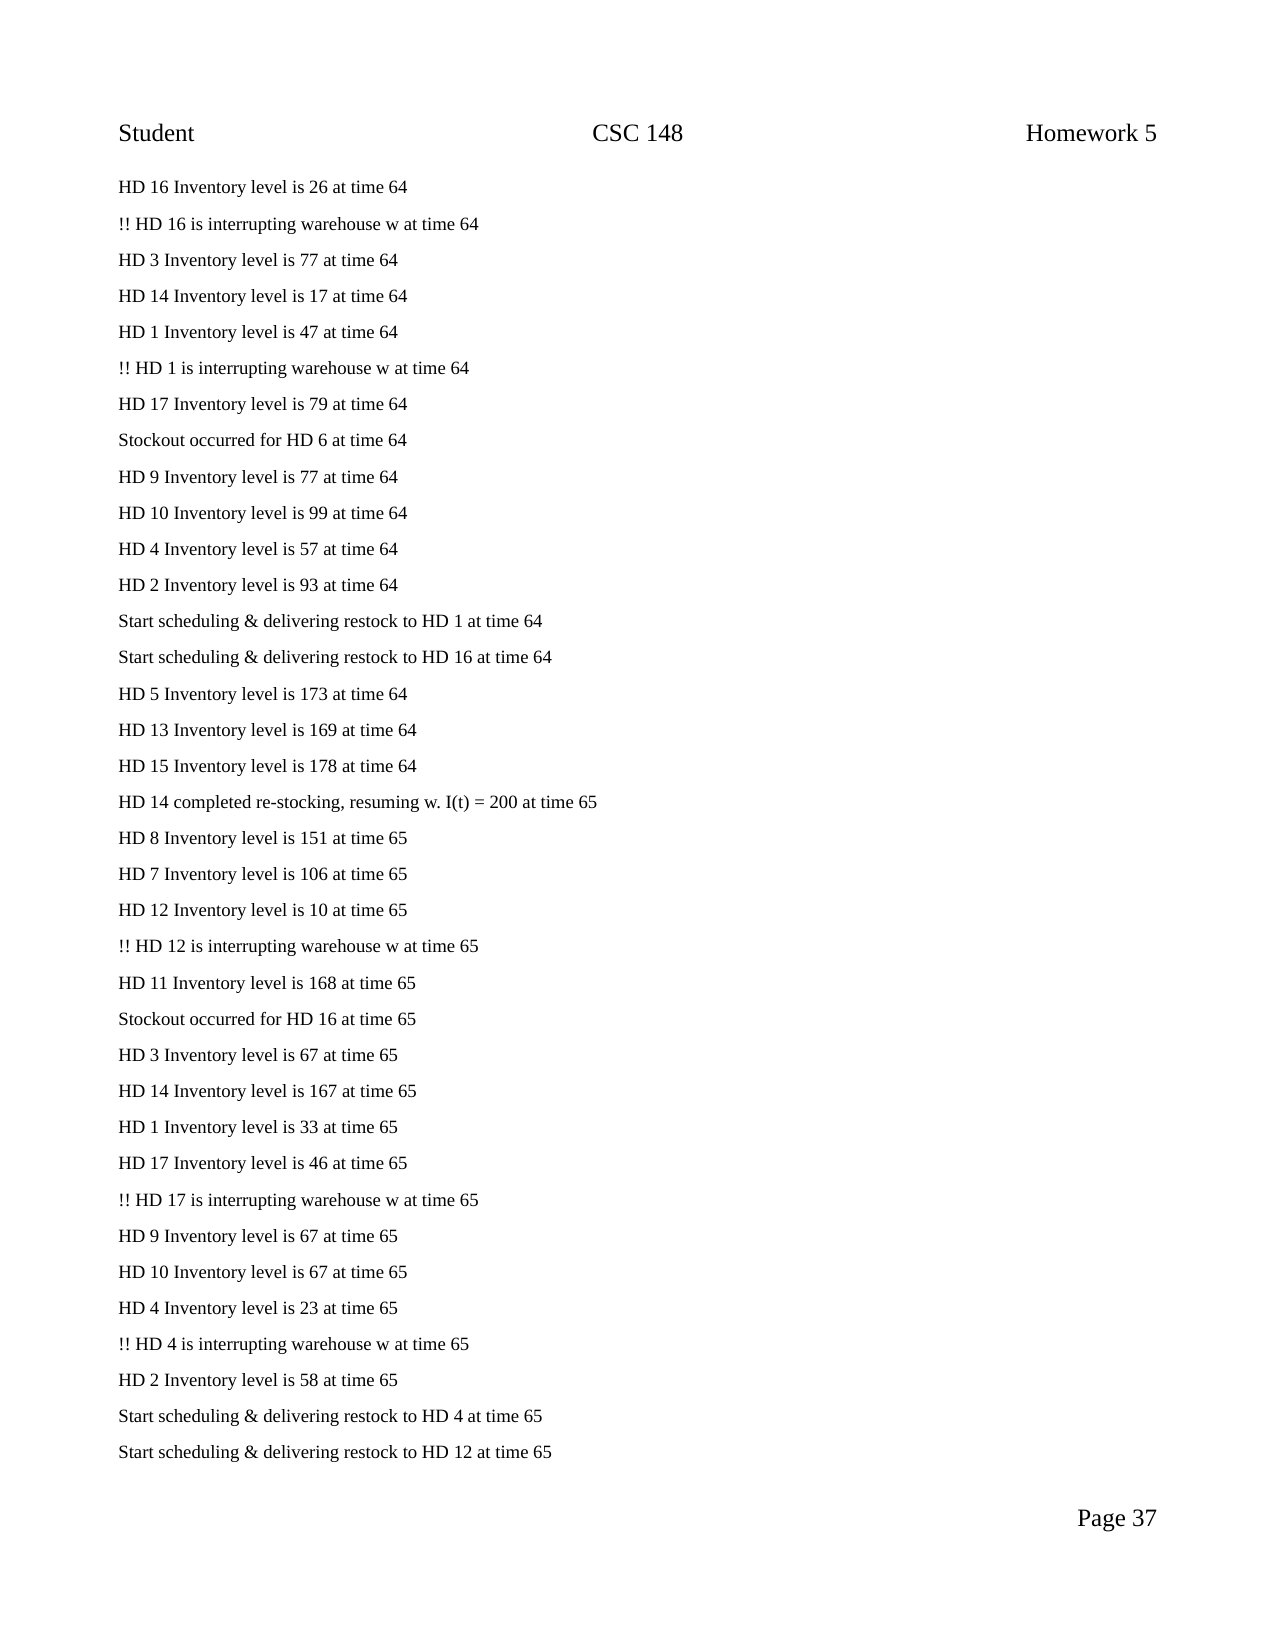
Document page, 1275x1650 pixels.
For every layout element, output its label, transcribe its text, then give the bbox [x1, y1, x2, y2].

text HD 14 Inventory level is 17 at time 64 [118, 285, 1157, 306]
text !! HD 12 is interrupting warehouse w at time 65 [118, 935, 1157, 957]
text HD 14 completed re-stocking, resuming w. I(t) = 200 at time 65 [118, 791, 1157, 812]
text HD 1 Inventory level is 47 at time 64 [118, 321, 1157, 342]
text HD 14 Inventory level is 167 at time 65 [118, 1080, 1157, 1102]
text HD 4 Inventory level is 57 at time 64 [118, 538, 1157, 559]
text HD 9 Inventory level is 67 at time 65 [118, 1224, 1157, 1246]
text HD 10 Inventory level is 67 at time 65 [118, 1261, 1157, 1282]
text Start scheduling & delivering restock to HD 1 at time 64 [118, 610, 1157, 632]
text HD 9 Inventory level is 77 at time 64 [118, 466, 1157, 487]
text Start scheduling & delivering restock to HD 16 at time 64 [118, 646, 1157, 668]
text HD 13 Inventory level is 169 at time 64 [118, 718, 1157, 740]
text Stockout occurred for HD 6 at time 64 [118, 429, 1157, 451]
text HD 11 Inventory level is 168 at time 65 [118, 972, 1157, 993]
text !! HD 17 is interrupting warehouse w at time 65 [118, 1188, 1157, 1210]
text HD 2 Inventory level is 58 at time 65 [118, 1369, 1157, 1391]
text !! HD 16 is interrupting warehouse w at time 64 [118, 212, 1157, 234]
text HD 4 Inventory level is 23 at time 65 [118, 1297, 1157, 1318]
text HD 2 Inventory level is 93 at time 64 [118, 574, 1157, 596]
text HD 17 Inventory level is 79 at time 64 [118, 393, 1157, 415]
text HD 17 Inventory level is 46 at time 65 [118, 1152, 1157, 1174]
text HD 12 Inventory level is 10 at time 65 [118, 899, 1157, 921]
text HD 3 Inventory level is 67 at time 65 [118, 1044, 1157, 1065]
text Start scheduling & delivering restock to HD 12 at time 65 [118, 1441, 1157, 1463]
text Start scheduling & delivering restock to HD 4 at time 65 [118, 1405, 1157, 1427]
text HD 1 Inventory level is 33 at time 65 [118, 1116, 1157, 1138]
text HD 10 Inventory level is 99 at time 64 [118, 502, 1157, 523]
text HD 16 Inventory level is 26 at time 64 [118, 176, 1157, 198]
text HD 7 Inventory level is 106 at time 65 [118, 863, 1157, 885]
text !! HD 1 is interrupting warehouse w at time 64 [118, 357, 1157, 379]
text HD 3 Inventory level is 77 at time 64 [118, 249, 1157, 270]
text Stockout occurred for HD 16 at time 65 [118, 1008, 1157, 1029]
text HD 8 Inventory level is 151 at time 65 [118, 827, 1157, 848]
text HD 5 Inventory level is 173 at time 64 [118, 682, 1157, 704]
text !! HD 4 is interrupting warehouse w at time 65 [118, 1333, 1157, 1354]
text HD 15 Inventory level is 178 at time 64 [118, 755, 1157, 776]
